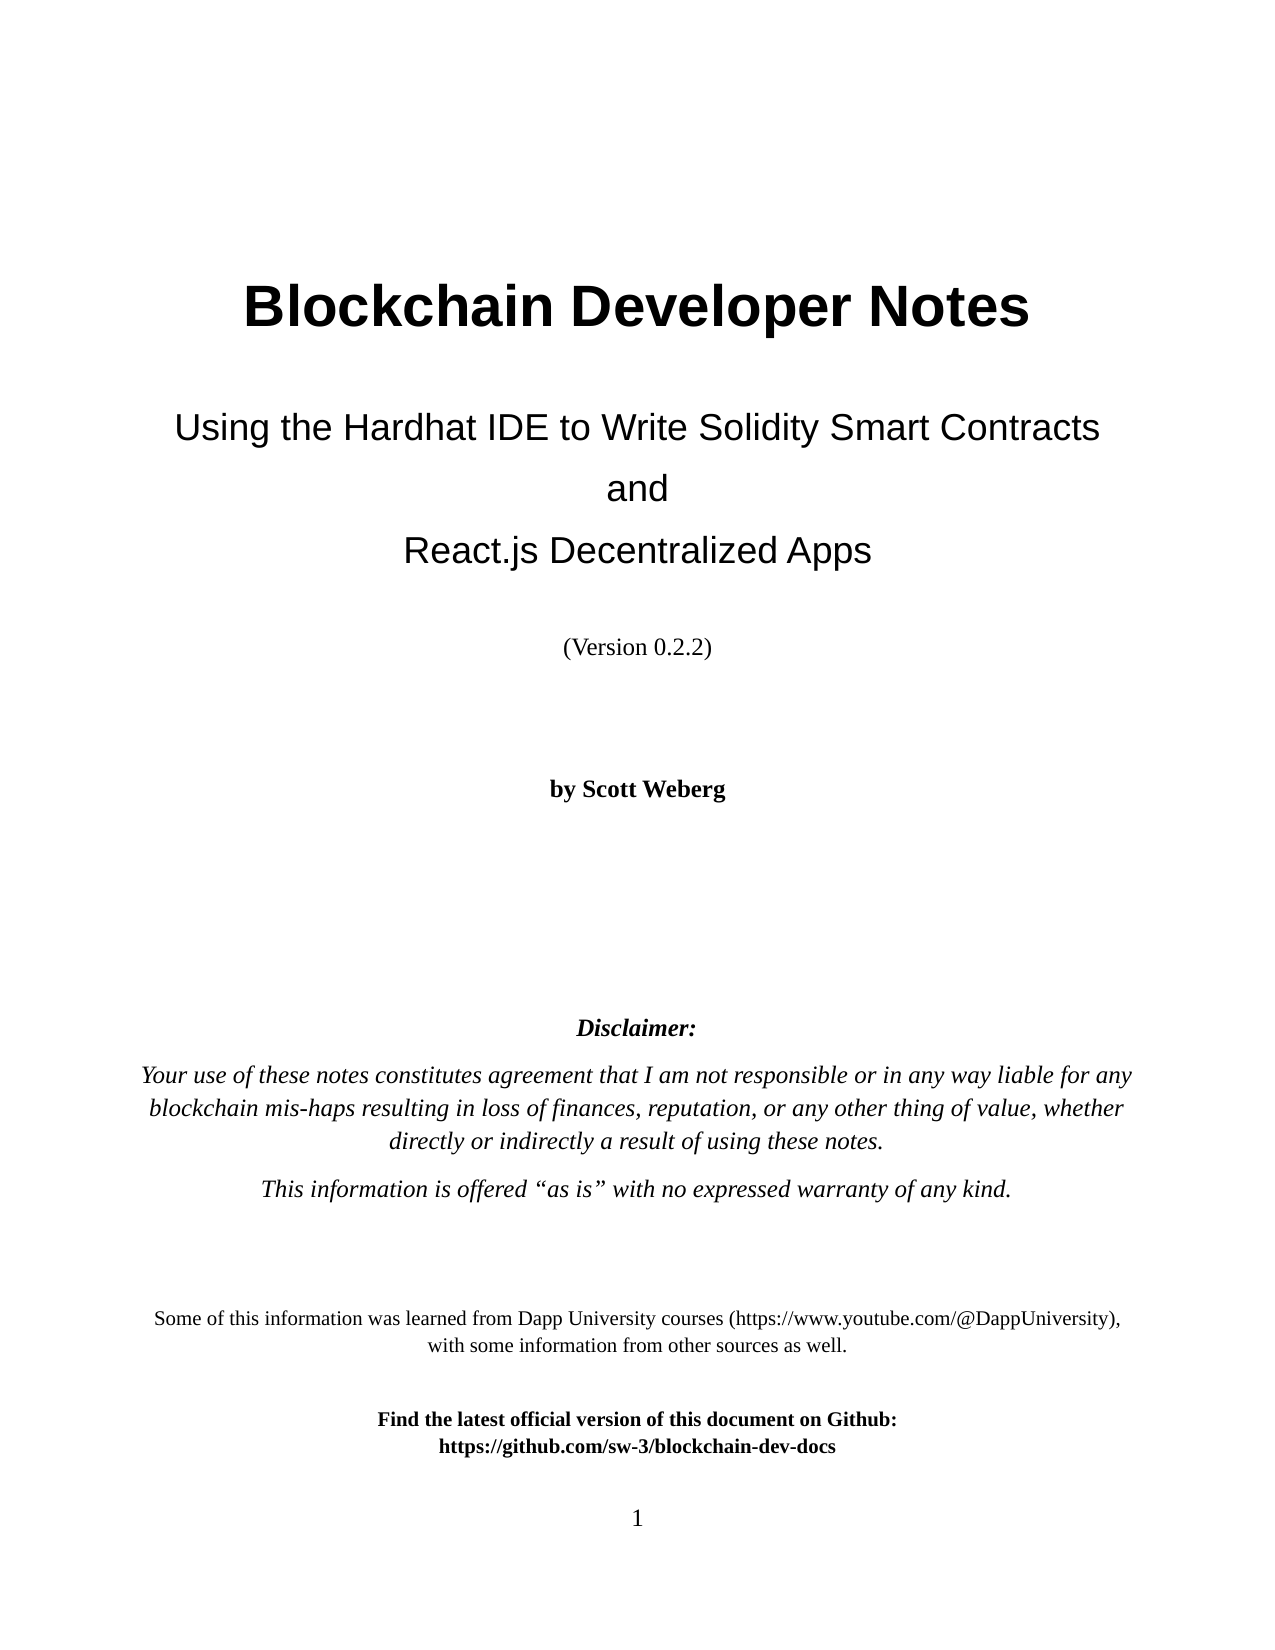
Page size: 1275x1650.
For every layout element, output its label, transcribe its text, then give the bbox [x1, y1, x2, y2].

text Your use of these notes constitutes agreement that I am not responsible or in any way liable for any blockchain mis-haps resulting in loss of finances, reputation, or any other thing of value, whether directly or indirectly a result of using these notes. [118, 1060, 1157, 1155]
subtitle and [118, 467, 1157, 510]
text Some of this information was learned from Dapp University courses (https://www.youtube.com/@DappUniversity), with some information from other sources as well. [118, 1306, 1157, 1357]
title Blockchain Developer Notes [118, 271, 1157, 338]
text by Scott Weberg [118, 774, 1157, 803]
subtitle Using the Hardhat IDE to Write Solidity Smart Contracts [118, 405, 1157, 448]
text (Version 0.2.2) [118, 632, 1157, 661]
text Disclaimer: [118, 1013, 1157, 1041]
subtitle React.js Decentralized Apps [118, 528, 1157, 572]
text Find the latest official version of this document on Github: https://github.com/sw-3/blockchain-dev-docs [118, 1407, 1157, 1458]
text This information is offered “as is” with no expressed warranty of any kind. [118, 1174, 1157, 1203]
